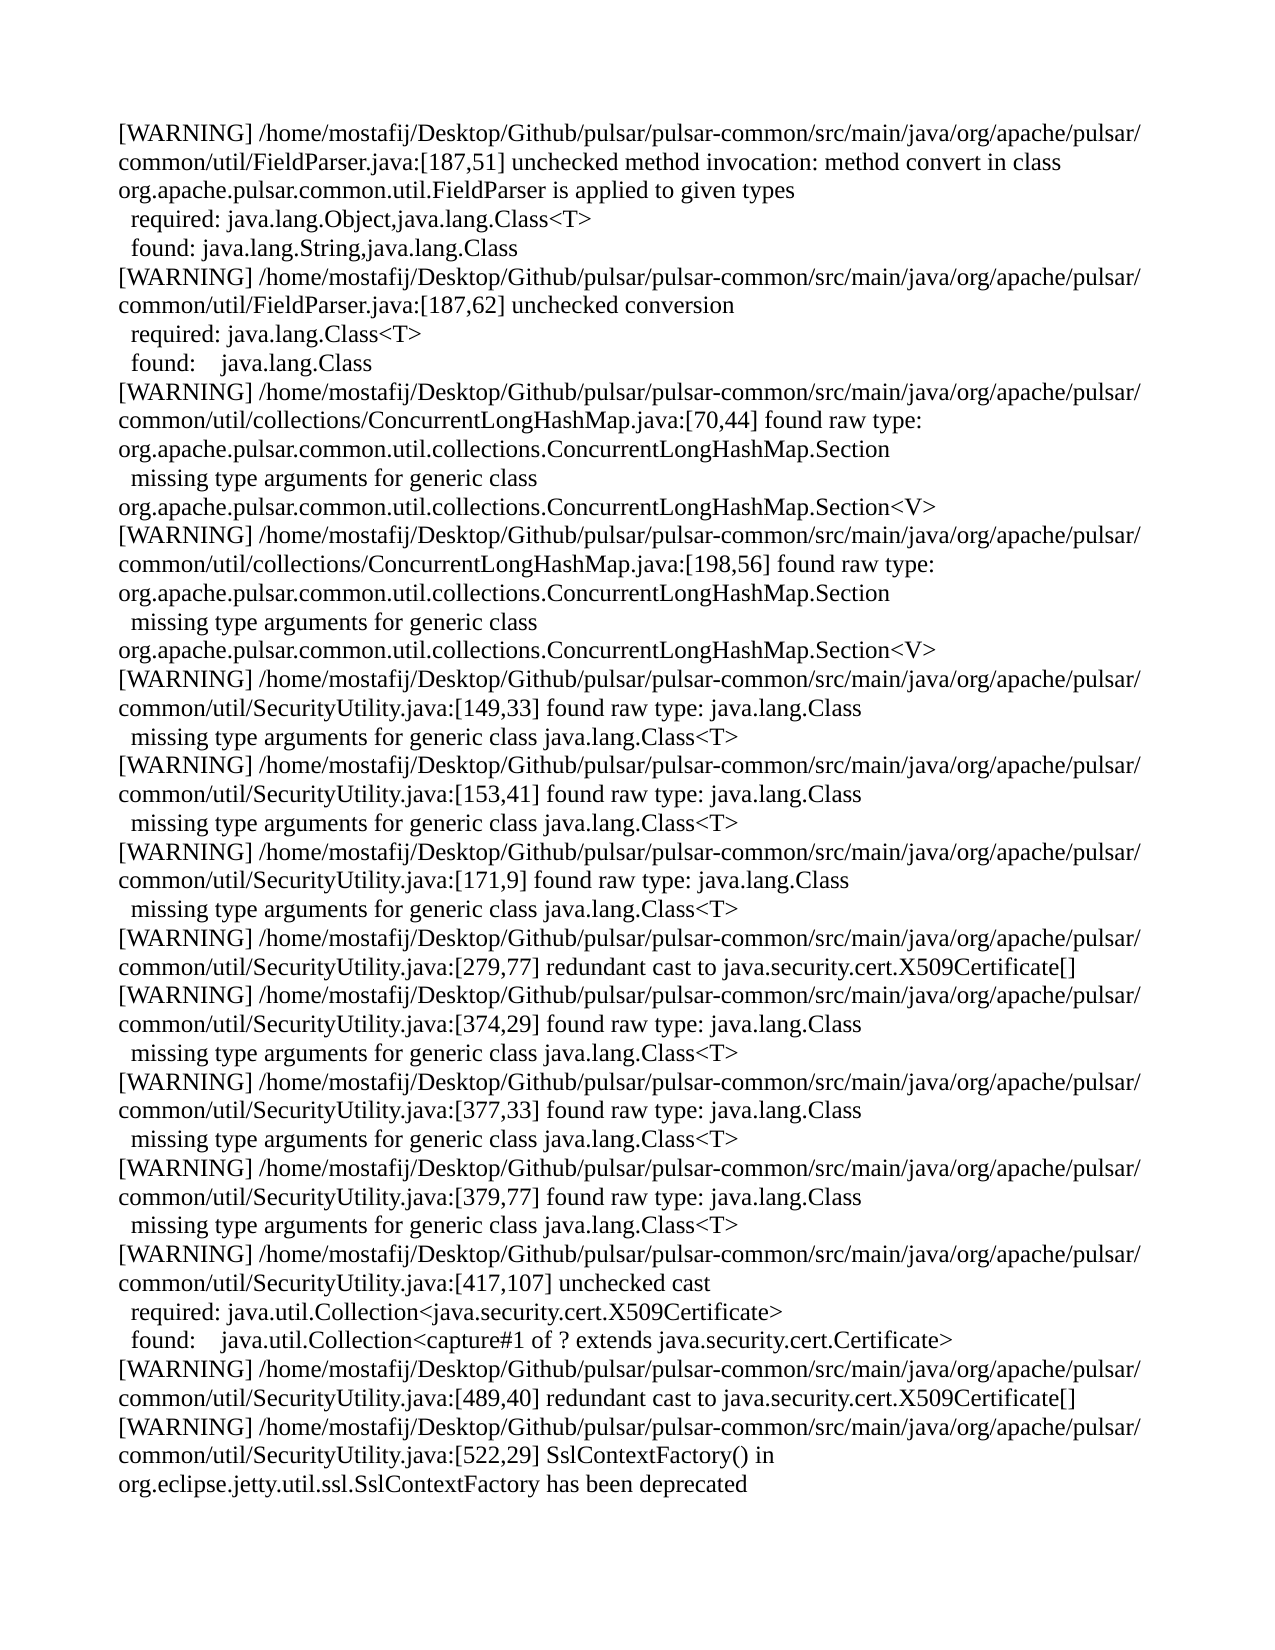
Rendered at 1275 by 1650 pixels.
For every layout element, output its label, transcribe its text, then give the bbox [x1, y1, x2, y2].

text [WARNING] /home/mostafij/Desktop/Github/pulsar/pulsar-common/src/main/java/org/apache/pulsar/common/util/SecurityUtility.java:[374,29] found raw type: java.lang.Class [118, 981, 1157, 1038]
text [WARNING] /home/mostafij/Desktop/Github/pulsar/pulsar-common/src/main/java/org/apache/pulsar/common/util/FieldParser.java:[187,62] unchecked conversion [118, 262, 1157, 319]
text found: java.lang.String,java.lang.Class [118, 233, 1157, 262]
text missing type arguments for generic class java.lang.Class<T> [118, 1211, 1157, 1239]
text [WARNING] /home/mostafij/Desktop/Github/pulsar/pulsar-common/src/main/java/org/apache/pulsar/common/util/SecurityUtility.java:[377,33] found raw type: java.lang.Class [118, 1067, 1157, 1124]
text missing type arguments for generic class org.apache.pulsar.common.util.collections.ConcurrentLongHashMap.Section<V> [118, 463, 1157, 521]
text missing type arguments for generic class java.lang.Class<T> [118, 1038, 1157, 1067]
text required: java.util.Collection<java.security.cert.X509Certificate> [118, 1297, 1157, 1326]
text [WARNING] /home/mostafij/Desktop/Github/pulsar/pulsar-common/src/main/java/org/apache/pulsar/common/util/collections/ConcurrentLongHashMap.java:[70,44] found raw type: org.apache.pulsar.common.util.collections.ConcurrentLongHashMap.Section [118, 377, 1157, 463]
text [WARNING] /home/mostafij/Desktop/Github/pulsar/pulsar-common/src/main/java/org/apache/pulsar/common/util/FieldParser.java:[187,51] unchecked method invocation: method convert in class org.apache.pulsar.common.util.FieldParser is applied to given types [118, 118, 1157, 204]
text [WARNING] /home/mostafij/Desktop/Github/pulsar/pulsar-common/src/main/java/org/apache/pulsar/common/util/SecurityUtility.java:[522,29] SslContextFactory() in org.eclipse.jetty.util.ssl.SslContextFactory has been deprecated [118, 1412, 1157, 1498]
text missing type arguments for generic class java.lang.Class<T> [118, 808, 1157, 837]
text required: java.lang.Class<T> [118, 319, 1157, 348]
text [WARNING] /home/mostafij/Desktop/Github/pulsar/pulsar-common/src/main/java/org/apache/pulsar/common/util/SecurityUtility.java:[279,77] redundant cast to java.security.cert.X509Certificate[] [118, 923, 1157, 981]
text [WARNING] /home/mostafij/Desktop/Github/pulsar/pulsar-common/src/main/java/org/apache/pulsar/common/util/SecurityUtility.java:[379,77] found raw type: java.lang.Class [118, 1153, 1157, 1211]
text required: java.lang.Object,java.lang.Class<T> [118, 204, 1157, 233]
text missing type arguments for generic class java.lang.Class<T> [118, 722, 1157, 751]
text [WARNING] /home/mostafij/Desktop/Github/pulsar/pulsar-common/src/main/java/org/apache/pulsar/common/util/SecurityUtility.java:[153,41] found raw type: java.lang.Class [118, 751, 1157, 808]
text missing type arguments for generic class org.apache.pulsar.common.util.collections.ConcurrentLongHashMap.Section<V> [118, 607, 1157, 664]
text [WARNING] /home/mostafij/Desktop/Github/pulsar/pulsar-common/src/main/java/org/apache/pulsar/common/util/SecurityUtility.java:[417,107] unchecked cast [118, 1239, 1157, 1297]
text [WARNING] /home/mostafij/Desktop/Github/pulsar/pulsar-common/src/main/java/org/apache/pulsar/common/util/SecurityUtility.java:[149,33] found raw type: java.lang.Class [118, 664, 1157, 722]
text missing type arguments for generic class java.lang.Class<T> [118, 894, 1157, 923]
text missing type arguments for generic class java.lang.Class<T> [118, 1124, 1157, 1153]
text found: java.lang.Class [118, 348, 1157, 377]
text found: java.util.Collection<capture#1 of ? extends java.security.cert.Certificate> [118, 1326, 1157, 1354]
text [WARNING] /home/mostafij/Desktop/Github/pulsar/pulsar-common/src/main/java/org/apache/pulsar/common/util/SecurityUtility.java:[489,40] redundant cast to java.security.cert.X509Certificate[] [118, 1354, 1157, 1412]
text [WARNING] /home/mostafij/Desktop/Github/pulsar/pulsar-common/src/main/java/org/apache/pulsar/common/util/collections/ConcurrentLongHashMap.java:[198,56] found raw type: org.apache.pulsar.common.util.collections.ConcurrentLongHashMap.Section [118, 521, 1157, 607]
text [WARNING] /home/mostafij/Desktop/Github/pulsar/pulsar-common/src/main/java/org/apache/pulsar/common/util/SecurityUtility.java:[171,9] found raw type: java.lang.Class [118, 837, 1157, 894]
